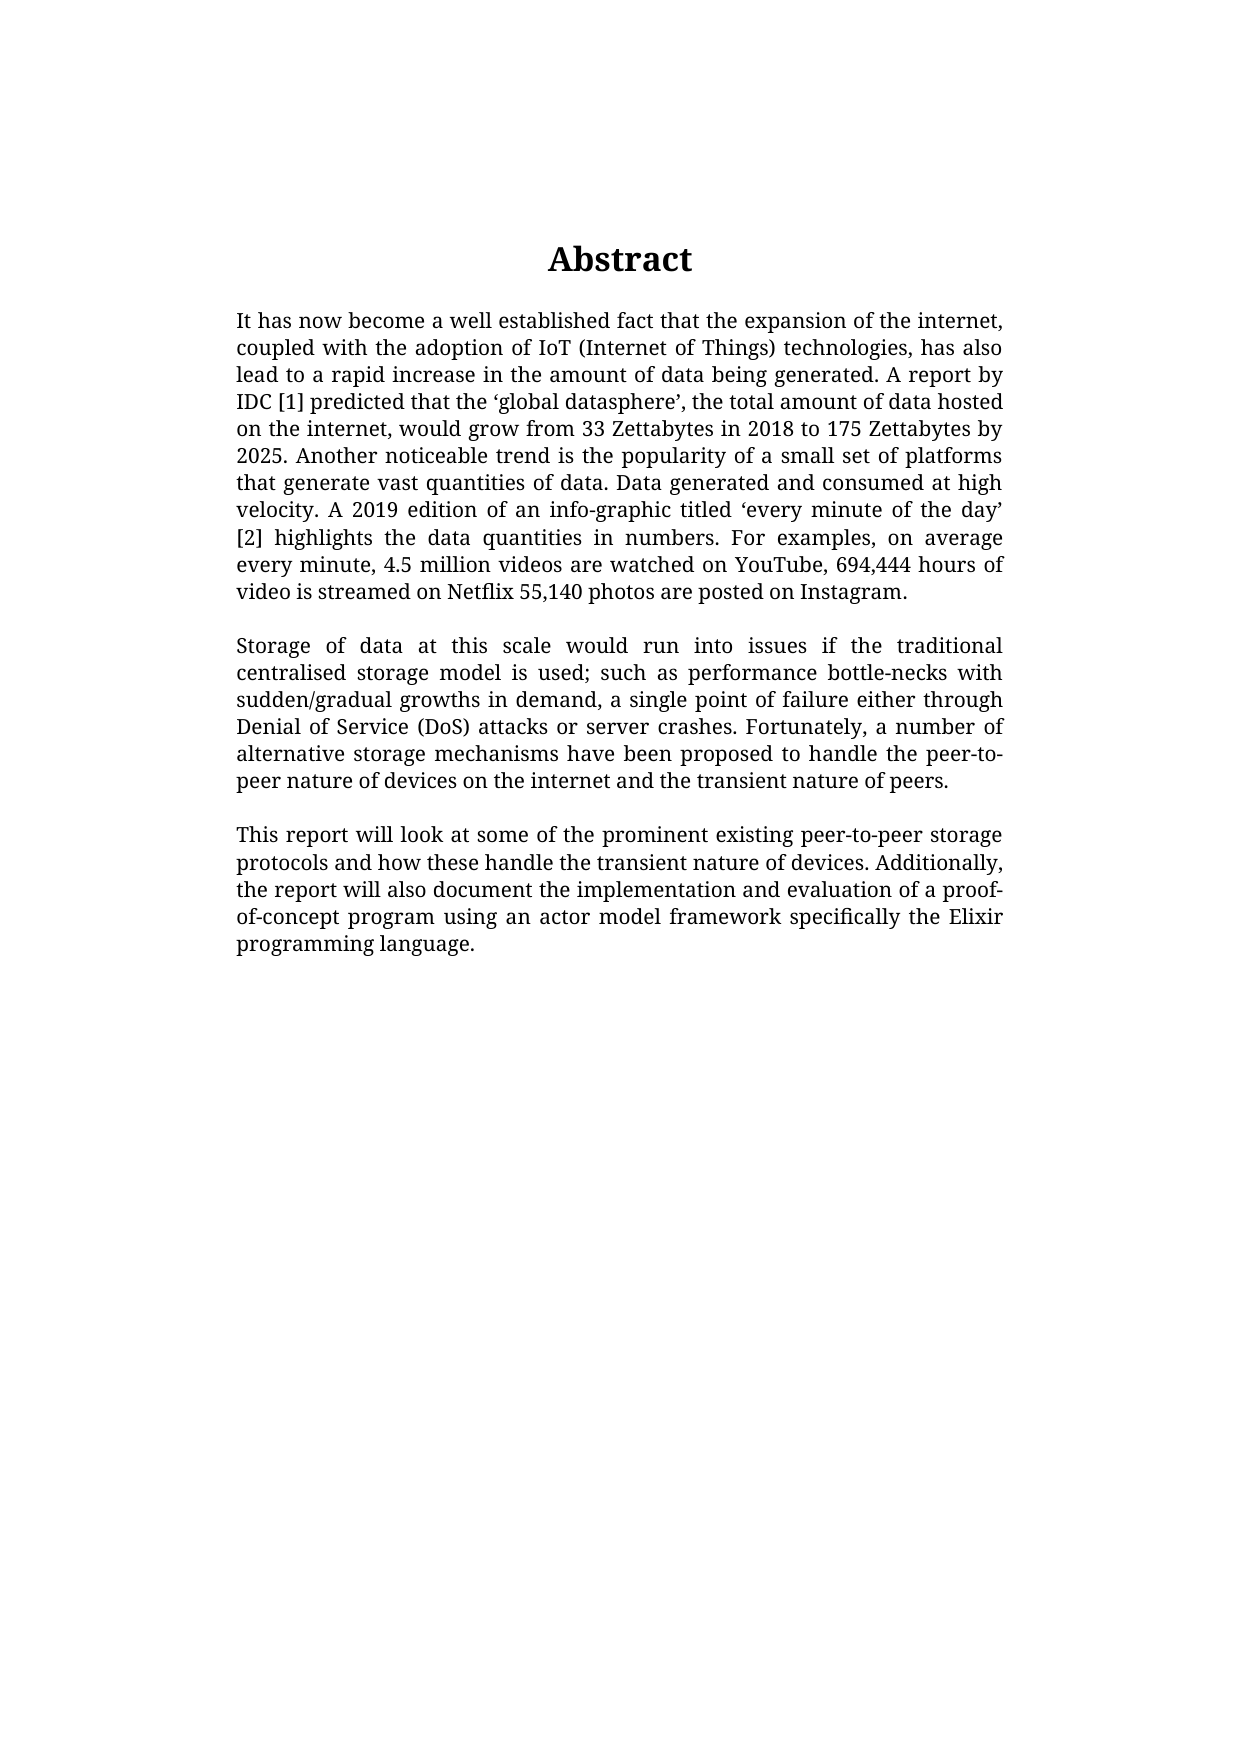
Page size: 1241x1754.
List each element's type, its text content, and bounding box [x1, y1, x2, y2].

text Storage of data at this scale would run into issues if the traditional centralised storage model is used; such as performance bottle-necks with sudden/gradual growths in demand, a single point of failure either through Denial of Service (DoS) attacks or server crashes. Fortunately, a number of alternative storage mechanisms have been proposed to handle the peer-to-peer nature of devices on the internet and the transient nature of peers. [236, 632, 1004, 794]
text Abstract [236, 236, 1004, 282]
text It has now become a well established fact that the expansion of the internet, coupled with the adoption of IoT (Internet of Things) technologies, has also lead to a rapid increase in the amount of data being generated. A report by IDC [1]⁠ predicted that the ‘global datasphere’, the total amount of data hosted on the internet, would grow from 33 Zettabytes in 2018 to 175 Zettabytes by 2025. Another noticeable trend is the popularity of a small set of platforms that generate vast quantities of data. Data generated and consumed at high velocity. A 2019 edition of an info-graphic titled ‘every minute of the day’ [2]⁠ highlights the data quantities in numbers. For examples, on average every minute, 4.5 million videos are watched on YouTube, 694,444 hours of video is streamed on Netflix 55,140 photos are posted on Instagram⁠. [236, 307, 1004, 604]
text This report will look at some of the prominent existing peer-to-peer storage protocols and how these handle the transient nature of devices. Additionally, the report will also document the implementation and evaluation of a proof-of-concept program using an actor model framework specifically the Elixir programming language. [236, 821, 1004, 957]
